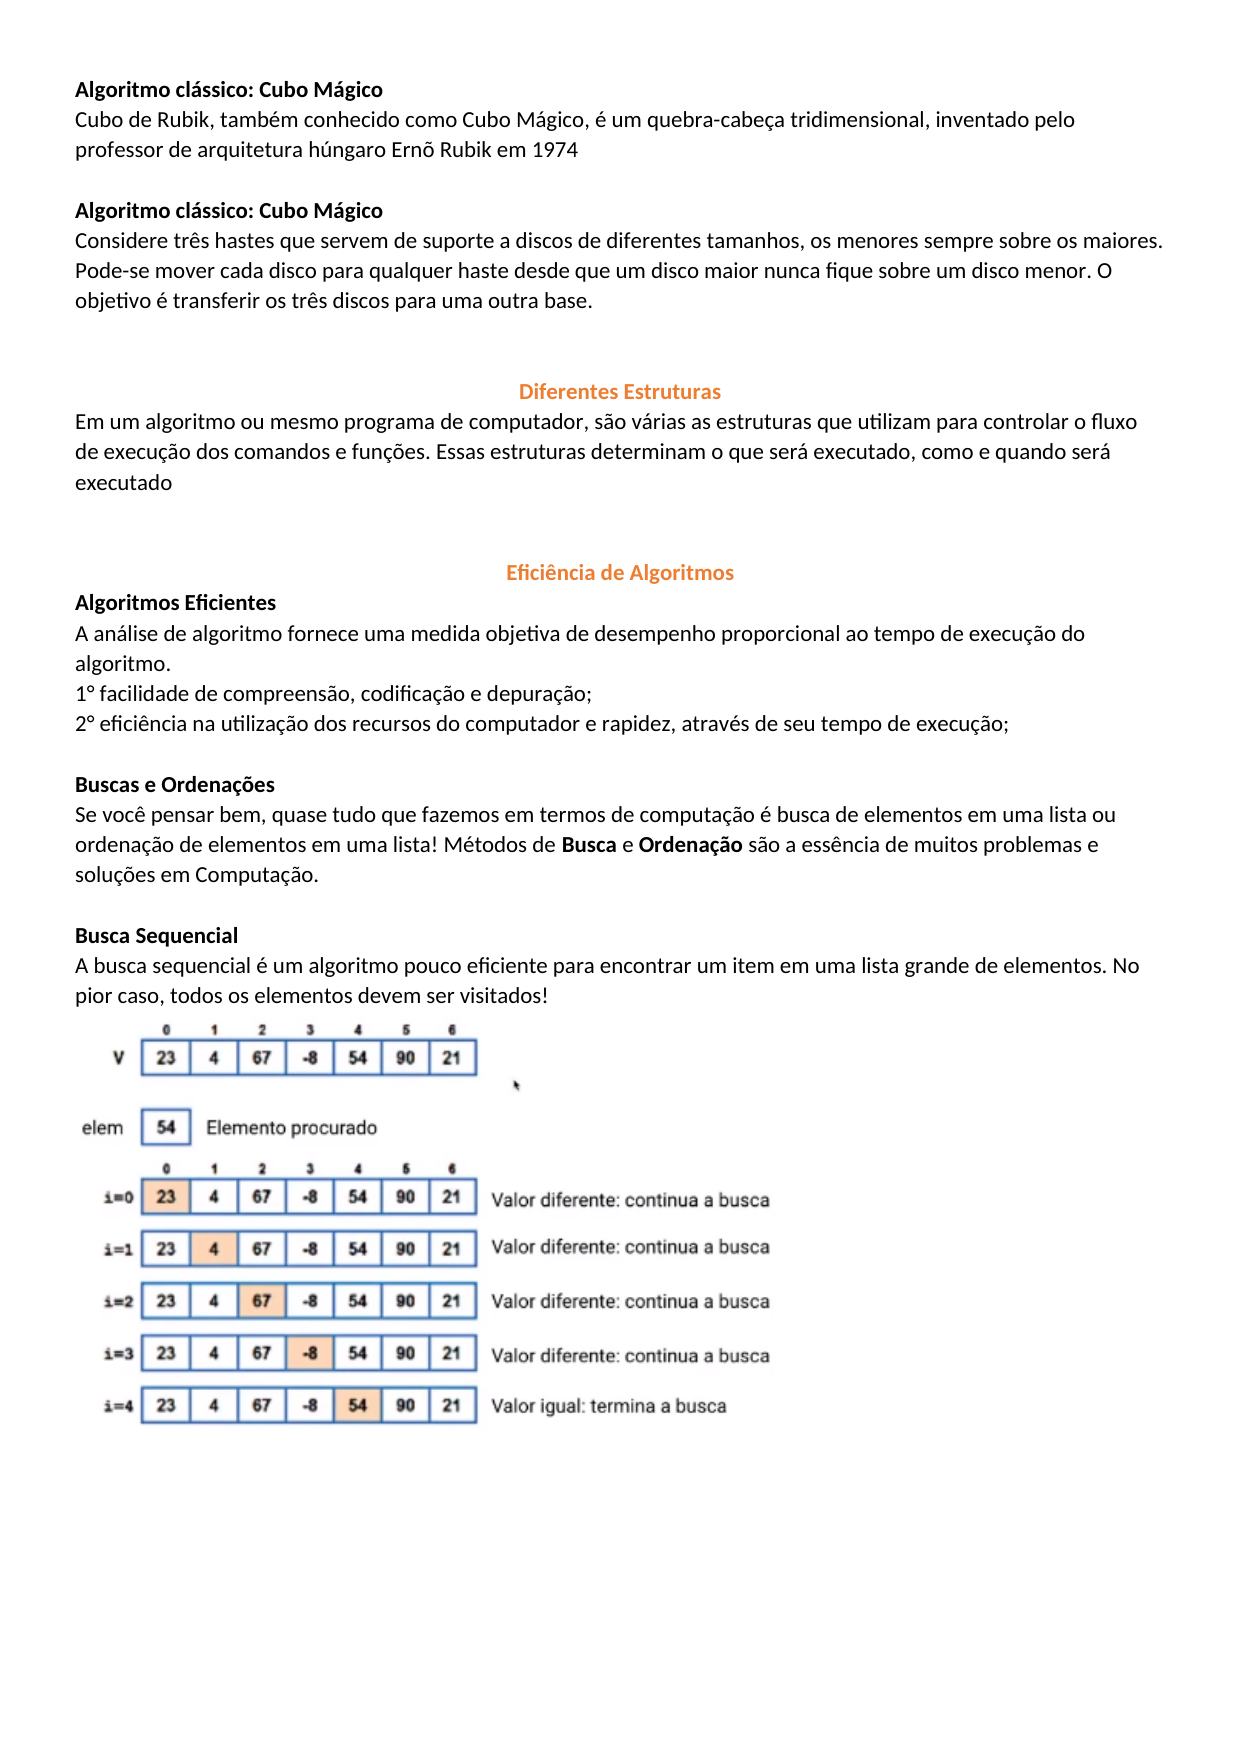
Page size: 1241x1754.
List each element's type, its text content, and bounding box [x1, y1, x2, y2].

text Algoritmos Eficientes [75, 588, 1165, 617]
text Algoritmo clássico: Cubo Mágico [75, 75, 1165, 103]
text Diferentes Estruturas [75, 377, 1165, 405]
text 2° eficiência na utilização dos recursos do computador e rapidez, através de seu tempo de execução; [75, 709, 1165, 737]
text Em um algoritmo ou mesmo programa de computador, são várias as estruturas que utilizam para controlar o fluxo de execução dos comandos e funções. Essas estruturas determinam o que será executado, como e quando será executado [75, 407, 1165, 496]
text Busca Sequencial [75, 921, 1165, 949]
text Se você pensar bem, quase tudo que fazemos em termos de computação é busca de elementos em uma lista ou ordenação de elementos em uma lista! Métodos de Busca e Ordenação são a essência de muitos problemas e soluções em Computação. [75, 800, 1165, 888]
text Eficiência de Algoritmos [75, 558, 1165, 586]
picture [75, 1011, 793, 1430]
text A busca sequencial é um algoritmo pouco eficiente para encontrar um item em uma lista grande de elementos. No pior caso, todos os elementos devem ser visitados! [75, 951, 1165, 1009]
text 1° facilidade de compreensão, codificação e depuração; [75, 679, 1165, 707]
text Algoritmo clássico: Cubo Mágico [75, 196, 1165, 224]
text Buscas e Ordenações [75, 770, 1165, 798]
text A análise de algoritmo fornece uma medida objetiva de desempenho proporcional ao tempo de execução do algoritmo. [75, 619, 1165, 677]
text Cubo de Rubik, também conhecido como Cubo Mágico, é um quebra-cabeça tridimensional, inventado pelo professor de arquitetura húngaro Ernõ Rubik em 1974 [75, 105, 1165, 163]
text Considere três hastes que servem de suporte a discos de diferentes tamanhos, os menores sempre sobre os maiores. Pode-se mover cada disco para qualquer haste desde que um disco maior nunca fique sobre um disco menor. O objetivo é transferir os três discos para uma outra base. [75, 226, 1165, 314]
